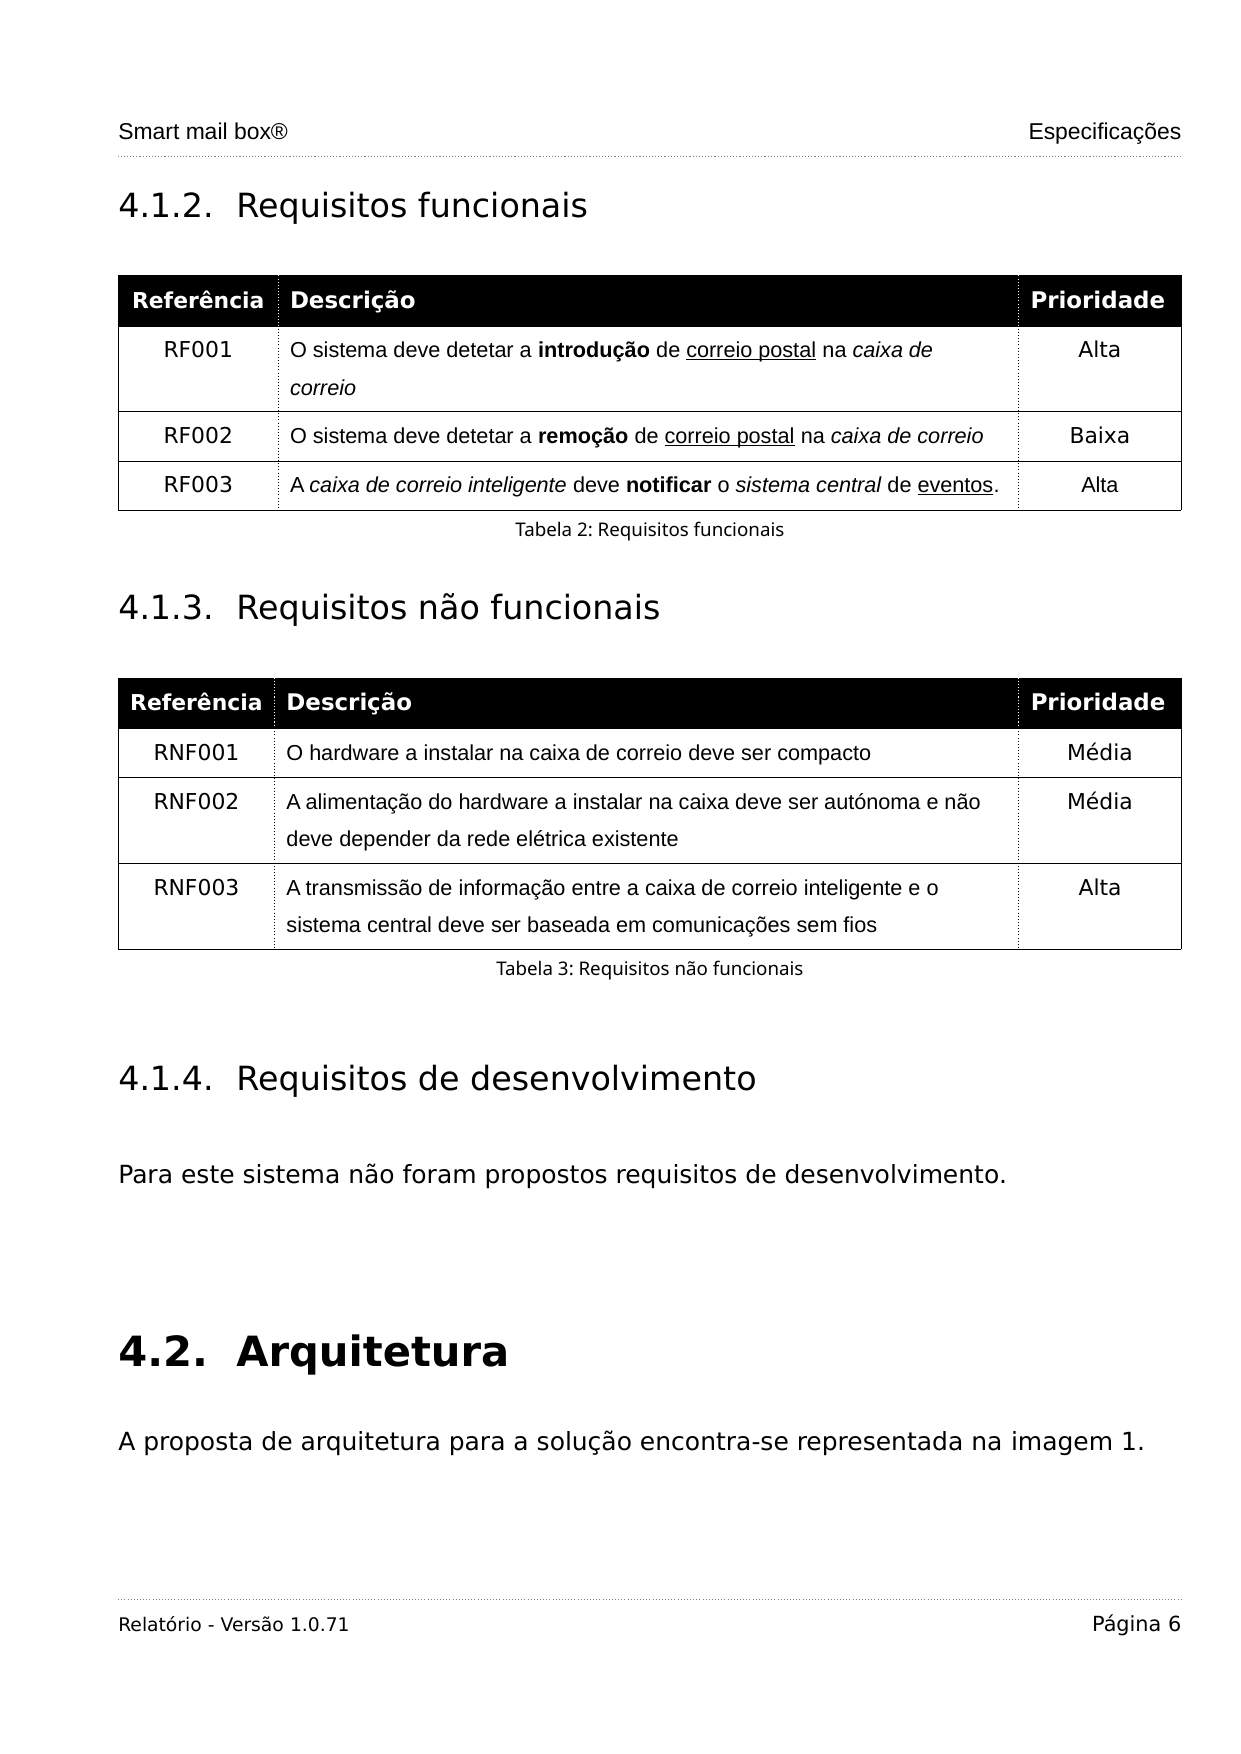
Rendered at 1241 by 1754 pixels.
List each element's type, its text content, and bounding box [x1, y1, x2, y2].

table_cell O sistema deve detetar a remoção de correio postal na caixa de correio [278, 412, 1019, 461]
text A proposta de arquitetura para a solução encontra-se representada na Imagem 1. [118, 1427, 1181, 1456]
table_cell O sistema deve detetar a introdução de correio postal na caixa de correio [278, 327, 1019, 411]
text Tabela 3: Requisitos não funcionais [118, 955, 1181, 980]
table_cell Alta [1019, 327, 1181, 411]
table_cell Alta [1019, 462, 1181, 510]
table_cell Baixa [1019, 412, 1181, 461]
table_cell RNF003 [119, 864, 274, 949]
table_header Referência [119, 276, 278, 326]
table_cell RNF001 [119, 729, 274, 777]
table_cell RF002 [119, 412, 278, 461]
table_cell RNF002 [119, 778, 274, 863]
table_header Prioridade [1019, 679, 1181, 728]
table_cell A caixa de correio inteligente deve notificar o sistema central de eventos. [278, 462, 1019, 510]
table_cell RF003 [119, 462, 278, 510]
text Para este sistema não foram propostos requisitos de desenvolvimento. [118, 1160, 1181, 1189]
table_cell A alimentação do hardware a instalar na caixa deve ser autónoma e não deve depender da rede elétrica existente [274, 778, 1019, 863]
subtitle Arquitetura [118, 1327, 1181, 1376]
text Tabela 2: Requisitos funcionais [118, 516, 1181, 541]
table_cell Média [1019, 778, 1181, 863]
table_header Descrição [278, 276, 1019, 326]
subtitle Requisitos não funcionais [118, 589, 1181, 627]
table_header Descrição [274, 679, 1019, 728]
table_cell Alta [1019, 864, 1181, 949]
table_cell Média [1019, 729, 1181, 777]
table_cell RF001 [119, 327, 278, 411]
subtitle Requisitos de desenvolvimento [118, 1059, 1181, 1098]
subtitle Requisitos funcionais [118, 186, 1181, 225]
table_cell A transmissão de informação entre a caixa de correio inteligente e o sistema central deve ser baseada em comunicações sem fios [274, 864, 1019, 949]
table_header Referência [119, 679, 274, 728]
table_header Prioridade [1019, 276, 1181, 326]
table_cell O hardware a instalar na caixa de correio deve ser compacto [274, 729, 1019, 777]
